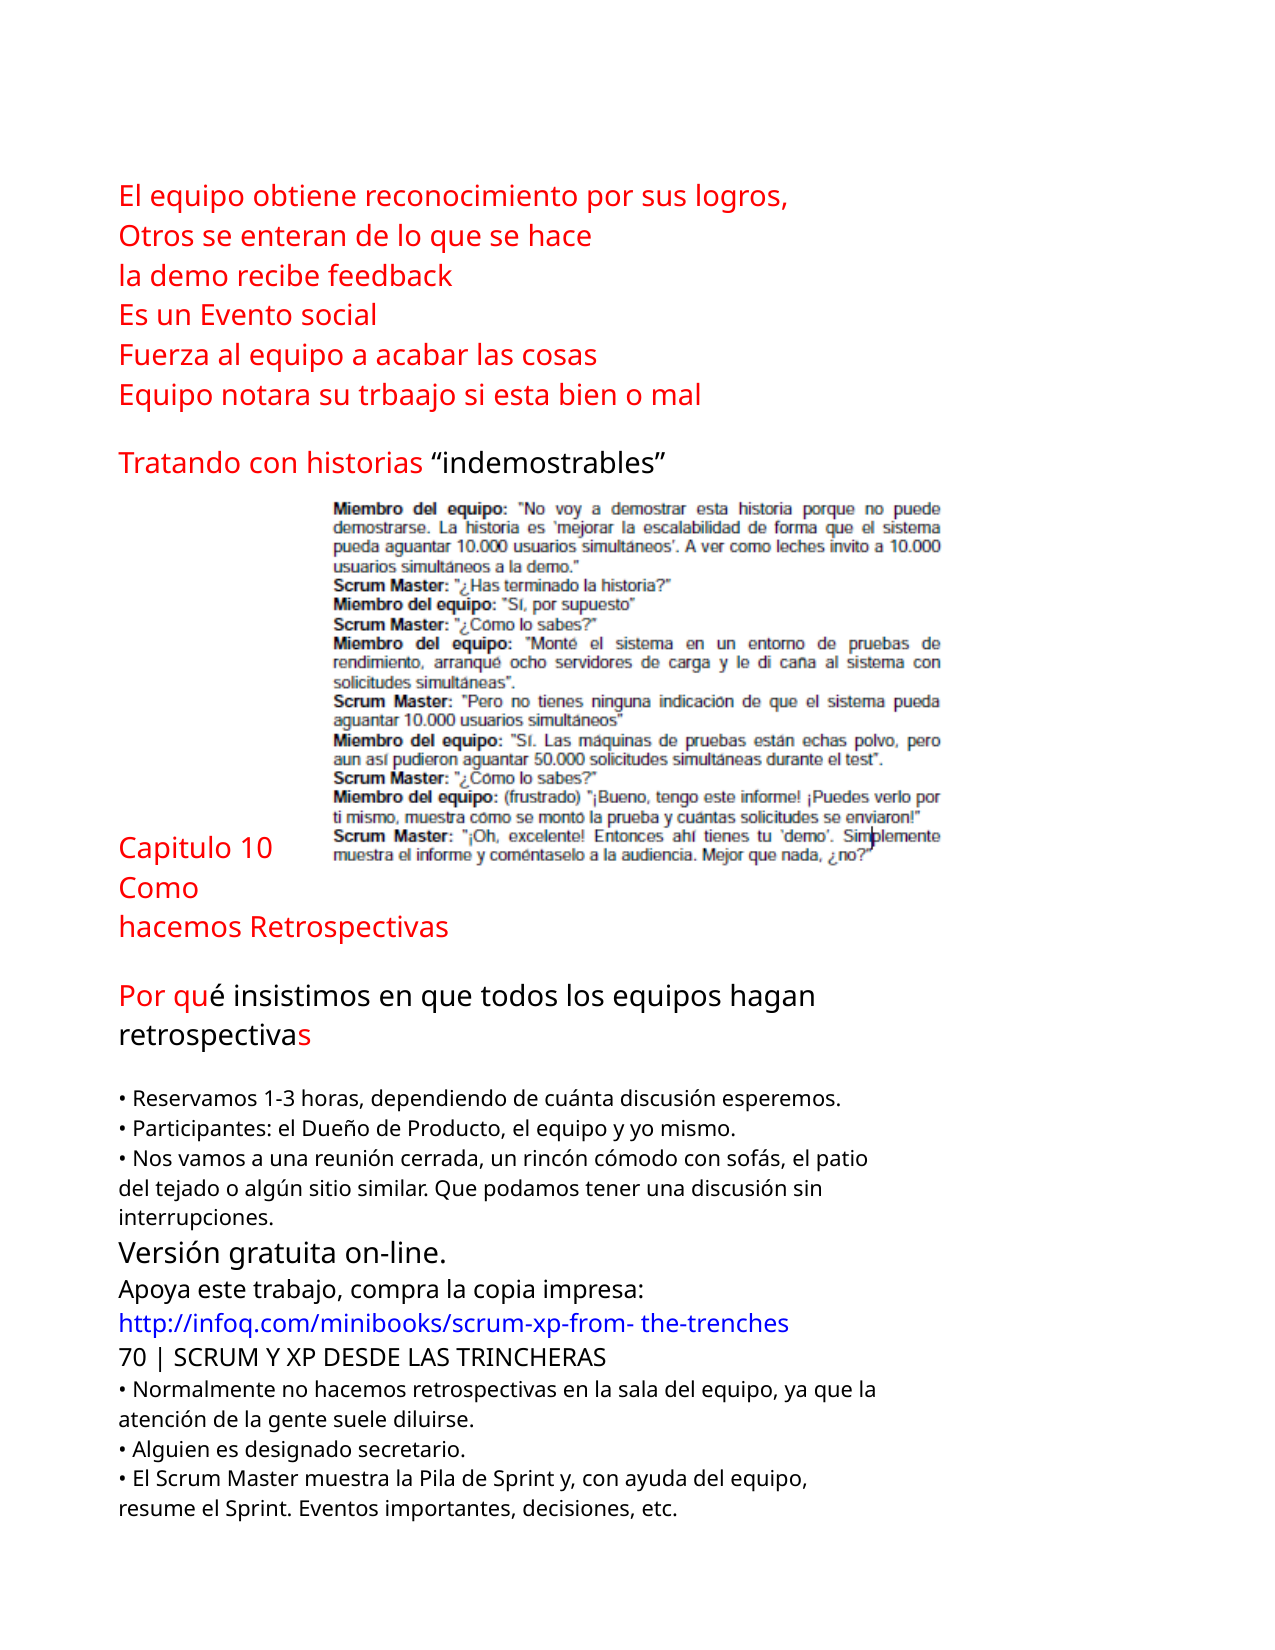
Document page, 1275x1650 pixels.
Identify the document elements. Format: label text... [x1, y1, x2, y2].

text retrospectivas [118, 1015, 1157, 1054]
text interrupciones. [118, 1202, 1157, 1232]
text Apoya este trabajo, compra la copia impresa: [118, 1272, 1157, 1306]
text Versión gratuita on-line. [118, 1232, 1157, 1272]
text • El Scrum Master muestra la Pila de Sprint y, con ayuda del equipo, [118, 1463, 1157, 1493]
text Es un Evento social [118, 295, 1157, 334]
text Otros se enteran de lo que se hace [118, 215, 1157, 255]
text Equipo notara su trbaajo si esta bien o mal [118, 374, 1157, 414]
text • Normalmente no hacemos retrospectivas en la sala del equipo, ya que la [118, 1374, 1157, 1404]
text Por qué insistimos en que todos los equipos hagan [118, 975, 1157, 1015]
text Capitulo 10 Como hacemos Retrospectivas [118, 827, 1157, 946]
text la demo recibe feedback [118, 255, 1157, 295]
text • Participantes: el Dueño de Producto, el equipo y yo mismo. [118, 1113, 1157, 1143]
picture [308, 482, 967, 886]
text El equipo obtiene reconocimiento por sus logros, [118, 176, 1157, 215]
text del tejado o algún sitio similar. Que podamos tener una discusión sin [118, 1172, 1157, 1202]
text http://infoq.com/minibooks/scrum-xp-from- the-trenches [118, 1306, 1157, 1340]
text • Alguien es designado secretario. [118, 1433, 1157, 1463]
text resume el Sprint. Eventos importantes, decisiones, etc. [118, 1493, 1157, 1523]
text • Nos vamos a una reunión cerrada, un rincón cómodo con sofás, el patio [118, 1143, 1157, 1172]
text Tratando con historias “indemostrables” [118, 442, 1157, 482]
text 70 | SCRUM Y XP DESDE LAS TRINCHERAS [118, 1340, 1157, 1374]
text atención de la gente suele diluirse. [118, 1404, 1157, 1433]
text • Reservamos 1-3 horas, dependiendo de cuánta discusión esperemos. [118, 1083, 1157, 1113]
text Fuerza al equipo a acabar las cosas [118, 334, 1157, 374]
